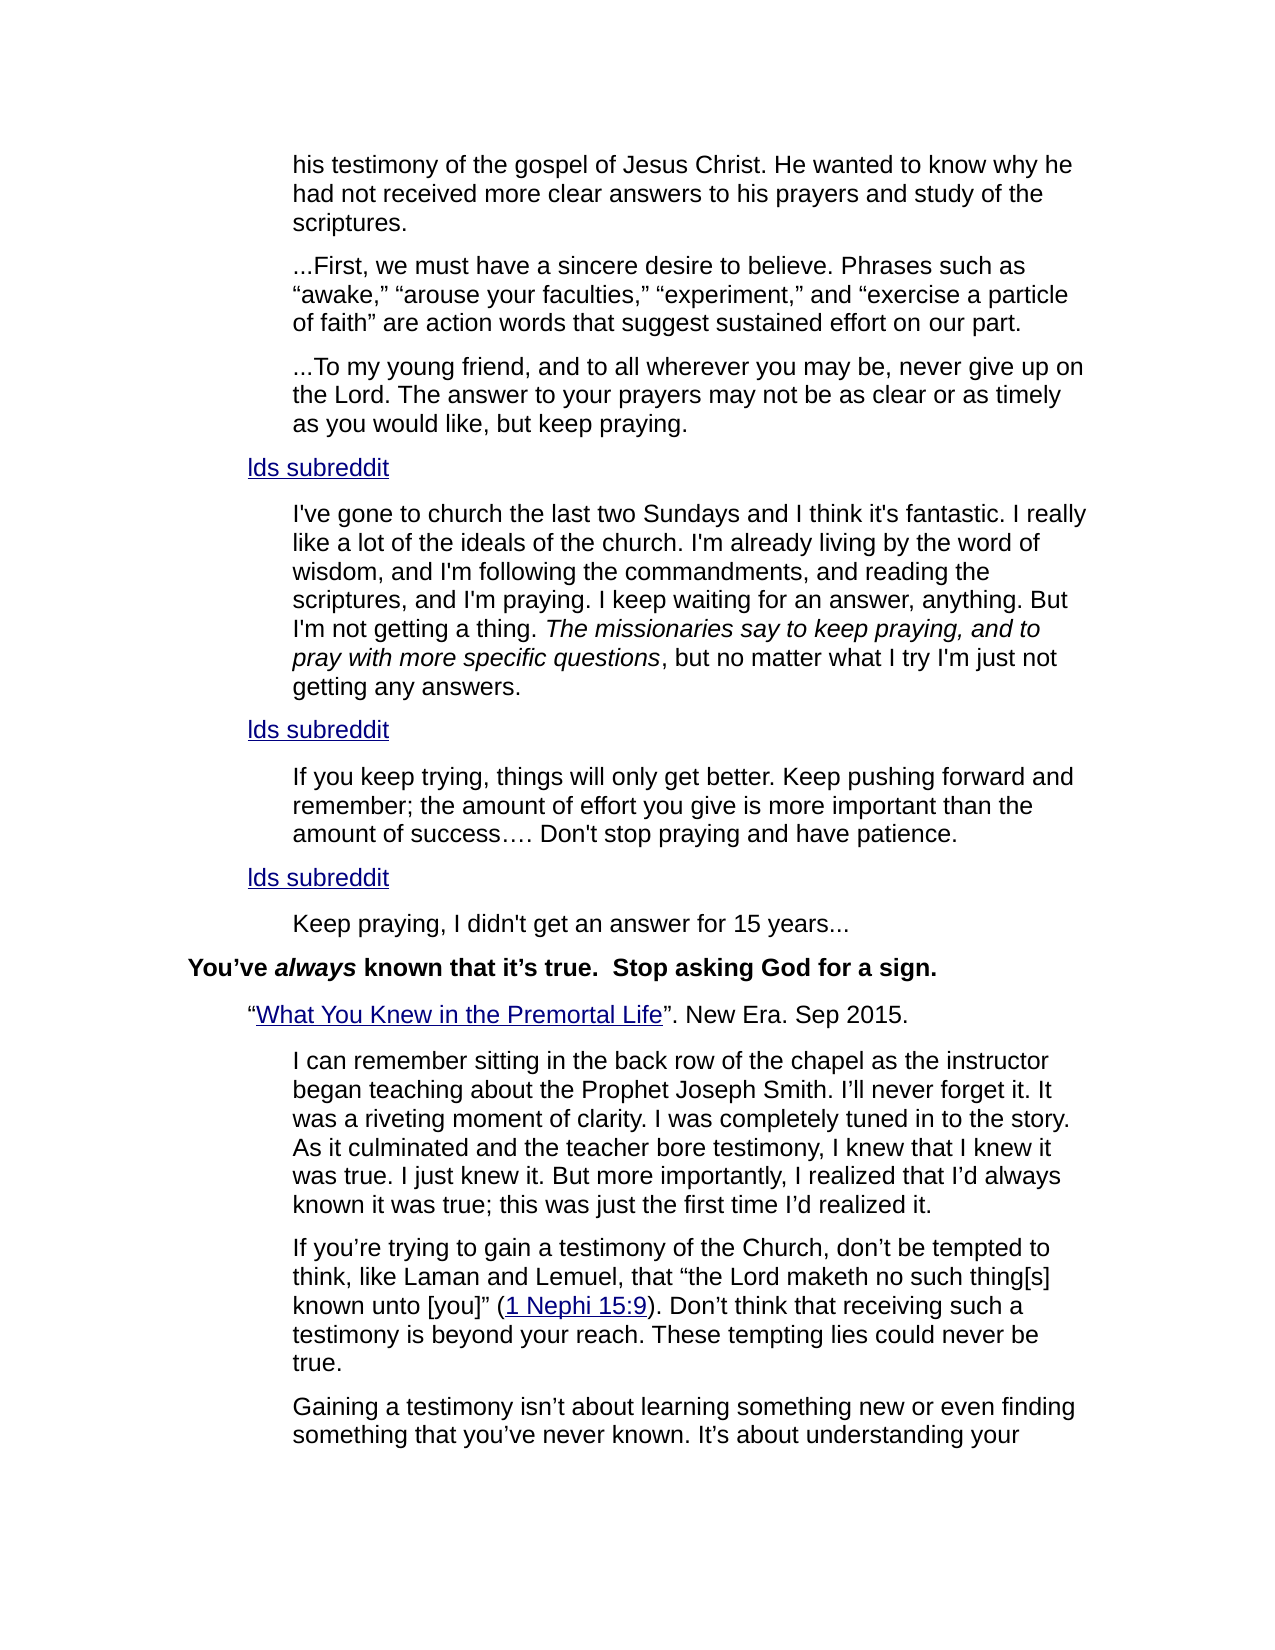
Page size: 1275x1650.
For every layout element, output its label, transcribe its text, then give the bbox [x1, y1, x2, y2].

text If you’re trying to gain a testimony of the Church, don’t be tempted to think, like Laman and Lemuel, that “the Lord maketh no such thing[s] known unto [you]” (1 Nephi 15:9). Don’t think that receiving such a testimony is beyond your reach. These tempting lies could never be true. [292, 1233, 1087, 1377]
text lds subreddit [247, 452, 1087, 481]
text “What You Knew in the Premortal Life”. New Era. Sep 2015. [247, 999, 1087, 1028]
text I can remember sitting in the back row of the chapel as the instructor began teaching about the Prophet Joseph Smith. I’ll never forget it. It was a riveting moment of clarity. I was completely tuned in to the story. As it culminated and the teacher bore testimony, I knew that I knew it was true. I just knew it. But more importantly, I realized that I’d always known it was true; this was just the first time I’d realized it. [292, 1046, 1087, 1219]
text Gaining a testimony isn’t about learning something new or even finding something that you’ve never known. It’s about understanding your [292, 1392, 1087, 1449]
text ...To my young friend, and to all wherever you may be, never give up on the Lord. The answer to your prayers may not be as clear or as timely as you would like, but keep praying. [292, 352, 1087, 438]
text If you keep trying, things will only get better. Keep pushing forward and remember; the amount of effort you give is more important than the amount of success…. Don't stop praying and have patience. [292, 762, 1087, 848]
text lds subreddit [247, 715, 1087, 744]
text lds subreddit [247, 863, 1087, 891]
text his testimony of the gospel of Jesus Christ. He wanted to know why he had not received more clear answers to his prayers and study of the scriptures. [292, 150, 1087, 236]
text You’ve always known that it’s true. Stop asking God for a sign. [187, 953, 1087, 982]
text I've gone to church the last two Sundays and I think it's fantastic. I really like a lot of the ideals of the church. I'm already living by the word of wisdom, and I'm following the commandments, and reading the scriptures, and I'm praying. I keep waiting for an answer, anything. But I'm not getting a thing. The missionaries say to keep praying, and to pray with more specific questions, but no matter what I try I'm just not getting any answers. [292, 499, 1087, 701]
text ...First, we must have a sincere desire to believe. Phrases such as “awake,” “arouse your faculties,” “experiment,” and “exercise a particle of faith” are action words that suggest sustained effort on our part. [292, 251, 1087, 337]
text Keep praying, I didn't get an answer for 15 years... [292, 909, 1087, 938]
